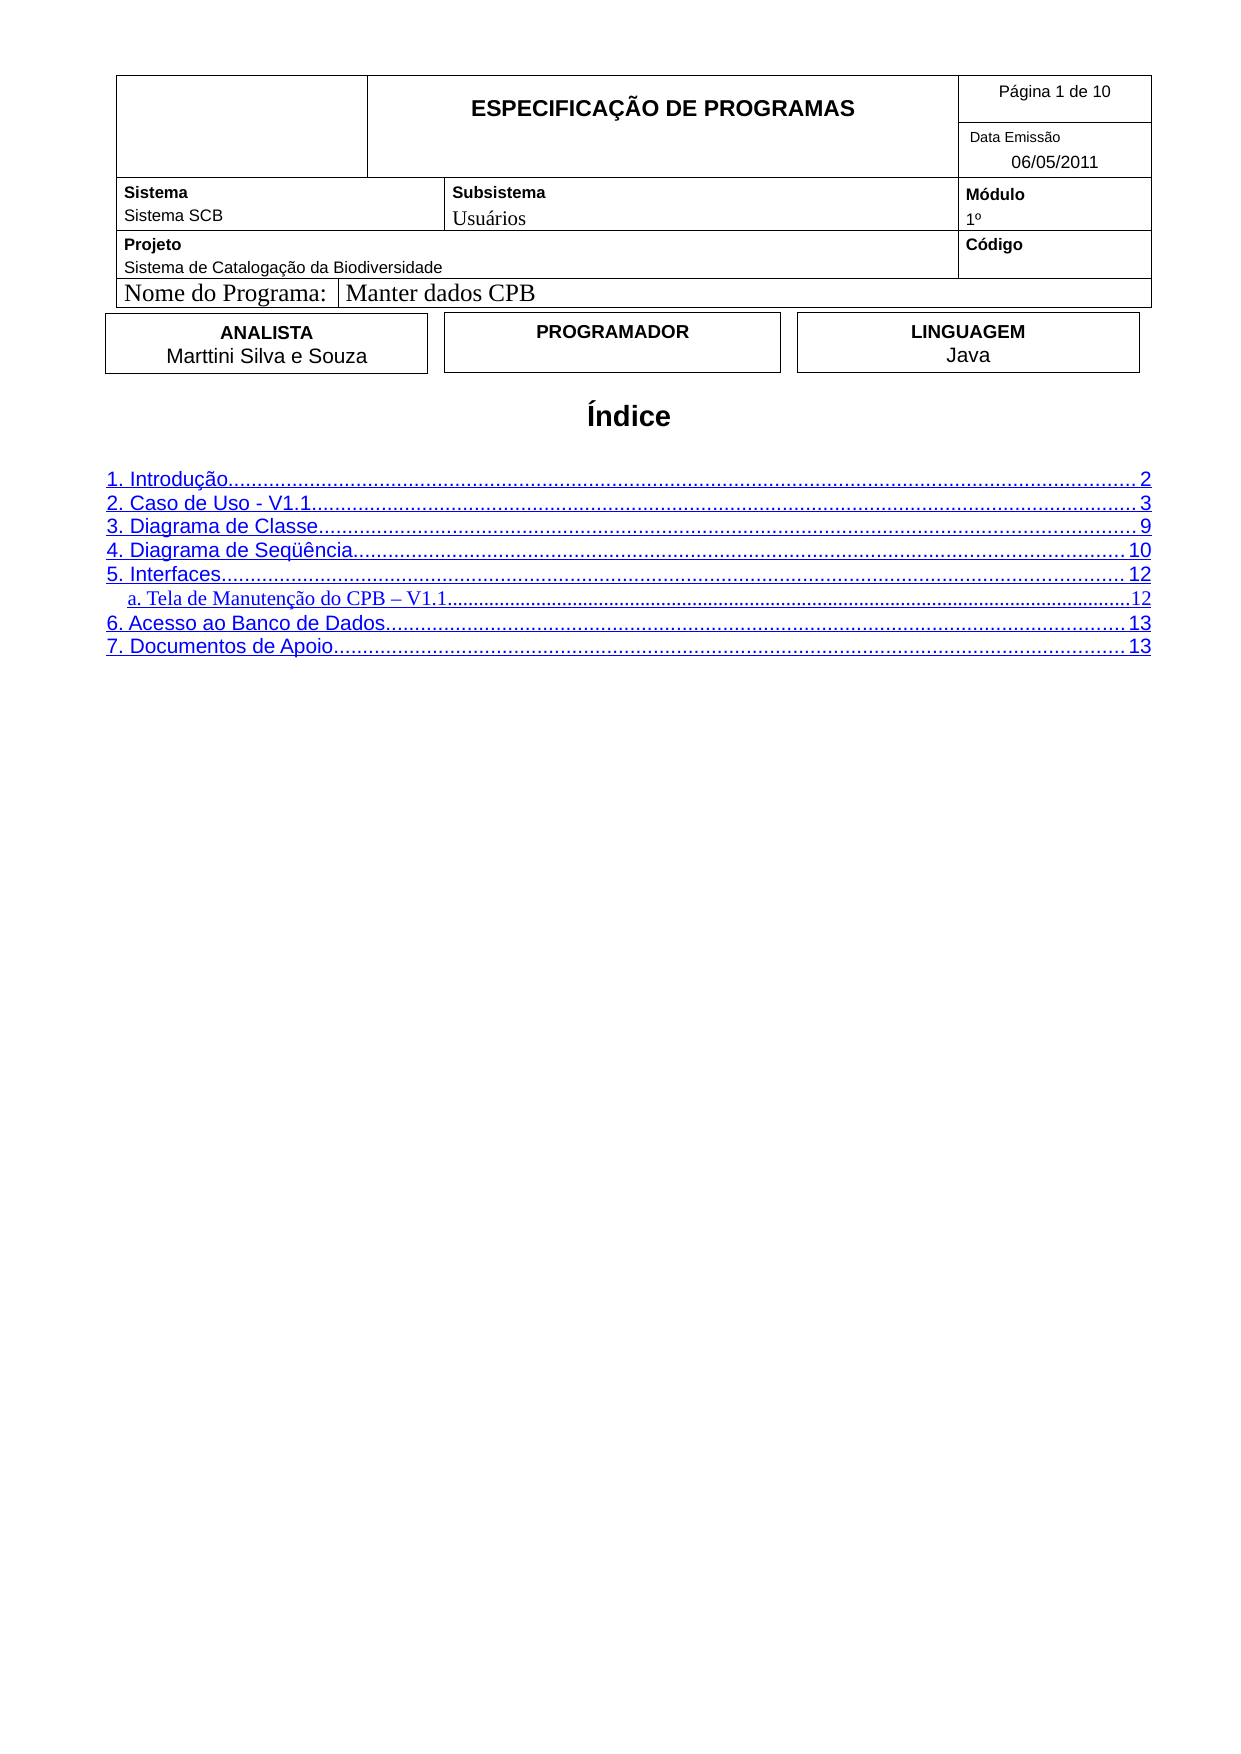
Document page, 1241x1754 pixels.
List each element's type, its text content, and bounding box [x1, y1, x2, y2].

text 1. Introdução 2 [106, 466, 1151, 487]
text 7. Documentos de Apoio 13 [106, 634, 1151, 655]
subtitle Índice [106, 399, 1151, 433]
text 6. Acesso ao Banco de Dados 13 [106, 610, 1151, 631]
text 3. Diagrama de Classe 9 [106, 514, 1151, 535]
text 5. Interfaces 12 [106, 562, 1151, 583]
text 2. Caso de Uso - V1.1 3 [106, 490, 1151, 511]
text 4. Diagrama de Seqüência 10 [106, 538, 1151, 559]
text a. Tela de Manutenção do CPB – V1.1 12 [127, 586, 1151, 607]
